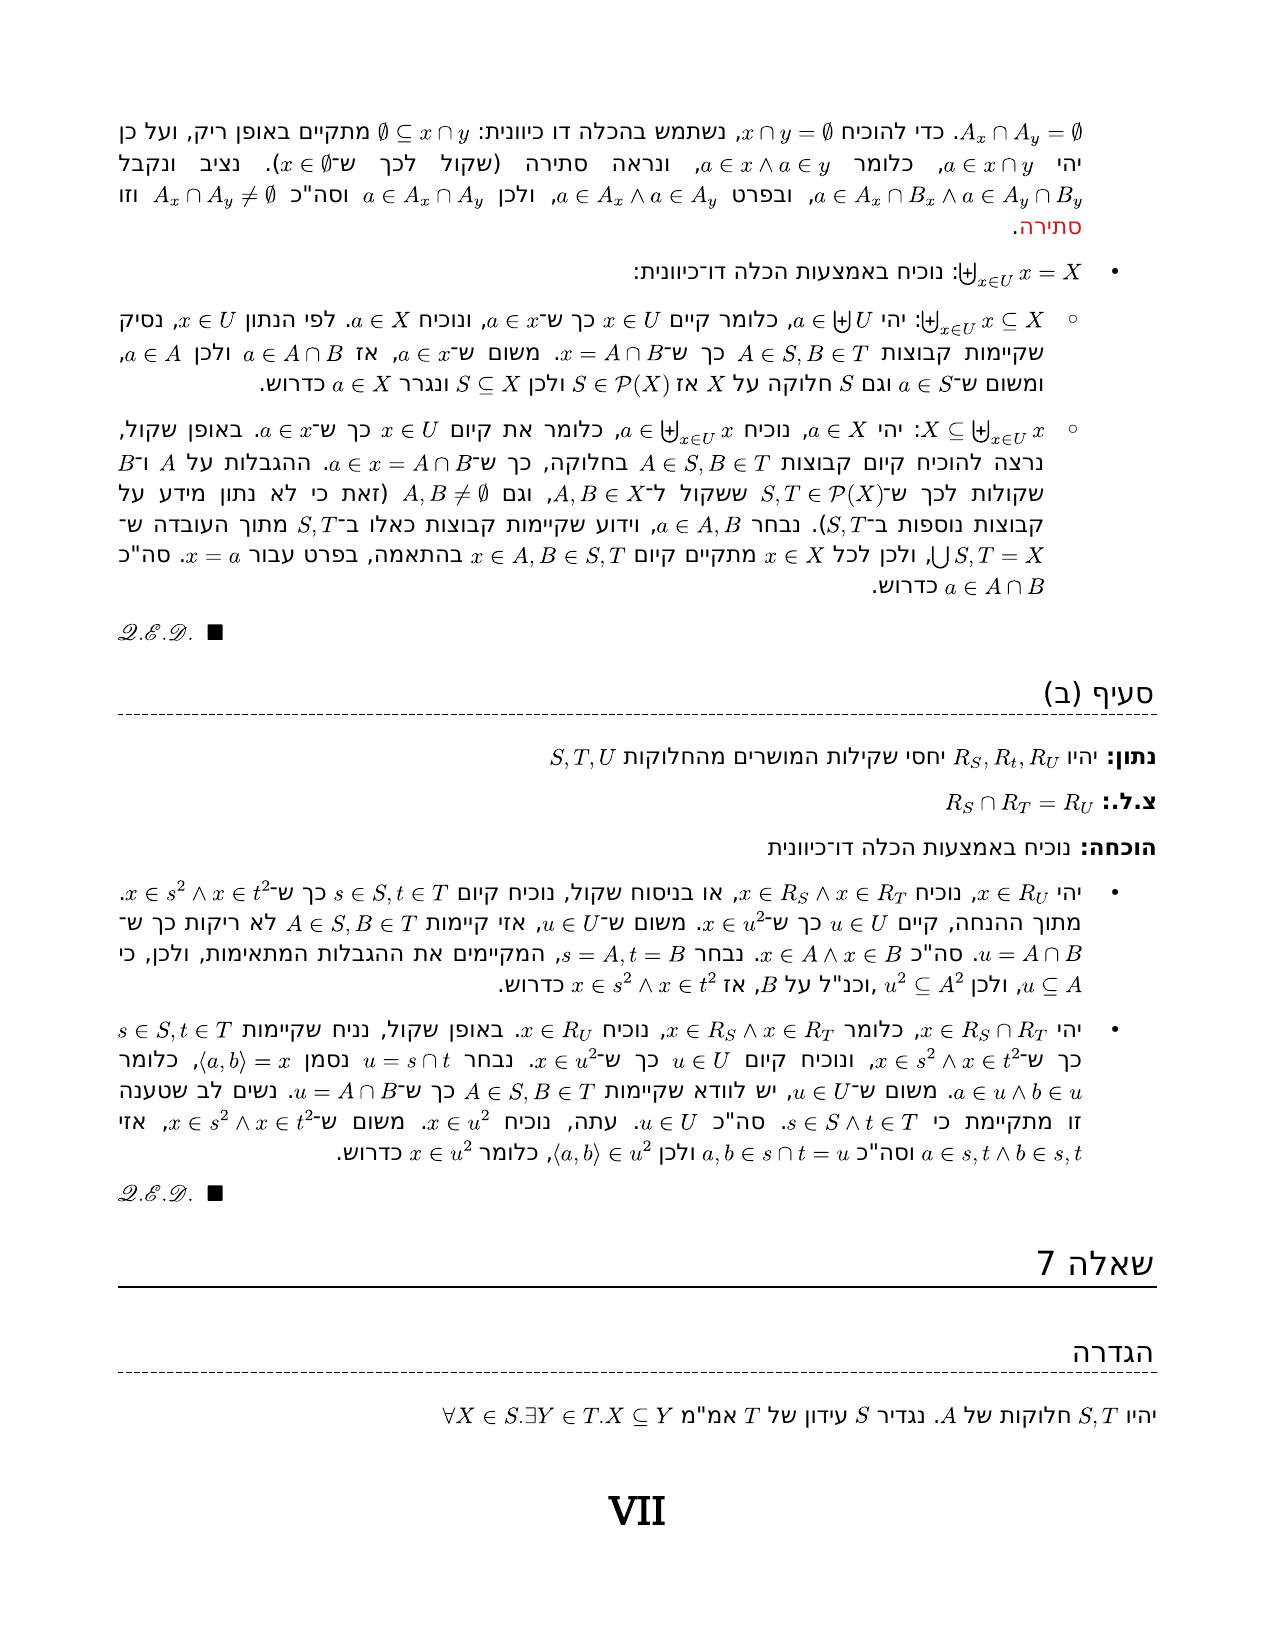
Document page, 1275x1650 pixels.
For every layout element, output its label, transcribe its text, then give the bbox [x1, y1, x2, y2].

subtitle הגדרה [118, 1332, 1157, 1372]
subtitle שאלה 7 [118, 1241, 1157, 1286]
list : נוכיח באמצעות הכלה דו־כיוונית: [118, 258, 1119, 288]
text יהיו חלוקות של . נגדיר עידון של אמ"מ [118, 1402, 1157, 1428]
text הוכחה: נוכיח באמצעות הכלה דו־כיוונית [118, 834, 1157, 860]
list יהי , כלומר , נוכיח . באופן שקול, נניח שקיימות כך ש־, ונוכיח קיום כך ש־. נבחר נסמן , כלומר . משום ש־, יש לוודא שקיימות כך ש־. נשים לב שטענה זו מתקיימת כי . סה"כ . עתה, נוכיח . משום ש־, אזי וסה"כ ולכן , כלומר כדרוש. [118, 1016, 1119, 1166]
list : יהי , נוכיח , כלומר את קיום כך ש־. באופן שקול, נרצה להוכיח קיום קבוצות בחלוקה, כך ש־. ההגבלות על ו־ שקולות לכך ש־ ששקול ל־, וגם (זאת כי לא נתון מידע על קבוצות נוספות ב־). נבחר , וידוע שקיימות קבוצות כאלו ב־ מתוך העובדה ש־, ולכן לכל מתקיים קיום בהתאמה, בפרט עבור . סה"כ כדרוש. [118, 416, 1082, 599]
list יהי , נוכיח , או בניסוח שקול, נוכיח קיום כך ש־. מתוך ההנחה, קיים כך ש־. משום ש־, אזי קיימות לא ריקות כך ש־. סה"כ . נבחר , המקיימים את ההגבלות המתאימות, ולכן, כי , ולכן ,וכנ"ל על , אז כדרוש. [118, 879, 1119, 997]
text נתון: יהיו יחסי שקילות המושרים מהחלוקות [118, 743, 1157, 770]
list : יהי , כלומר קיים כך ש־, ונוכיח . לפי הנתון , נסיק שקיימות קבוצות כך ש־. משום ש־, אז ולכן , ומשום ש־ וגם חלוקה על אז ולכן ונגרר כדרוש. [118, 306, 1082, 397]
subtitle סעיף (ב) [118, 674, 1157, 714]
text צ.ל.: [118, 788, 1157, 815]
list . כדי להוכיח , נשתמש בהכלה דו כיוונית: מתקיים באופן ריק, ועל כן יהי , כלומר , ונראה סתירה (שקול לכך ש־). נציב ונקבל , ובפרט , ולכן וסה"כ וזו סתירה. [118, 118, 1119, 239]
